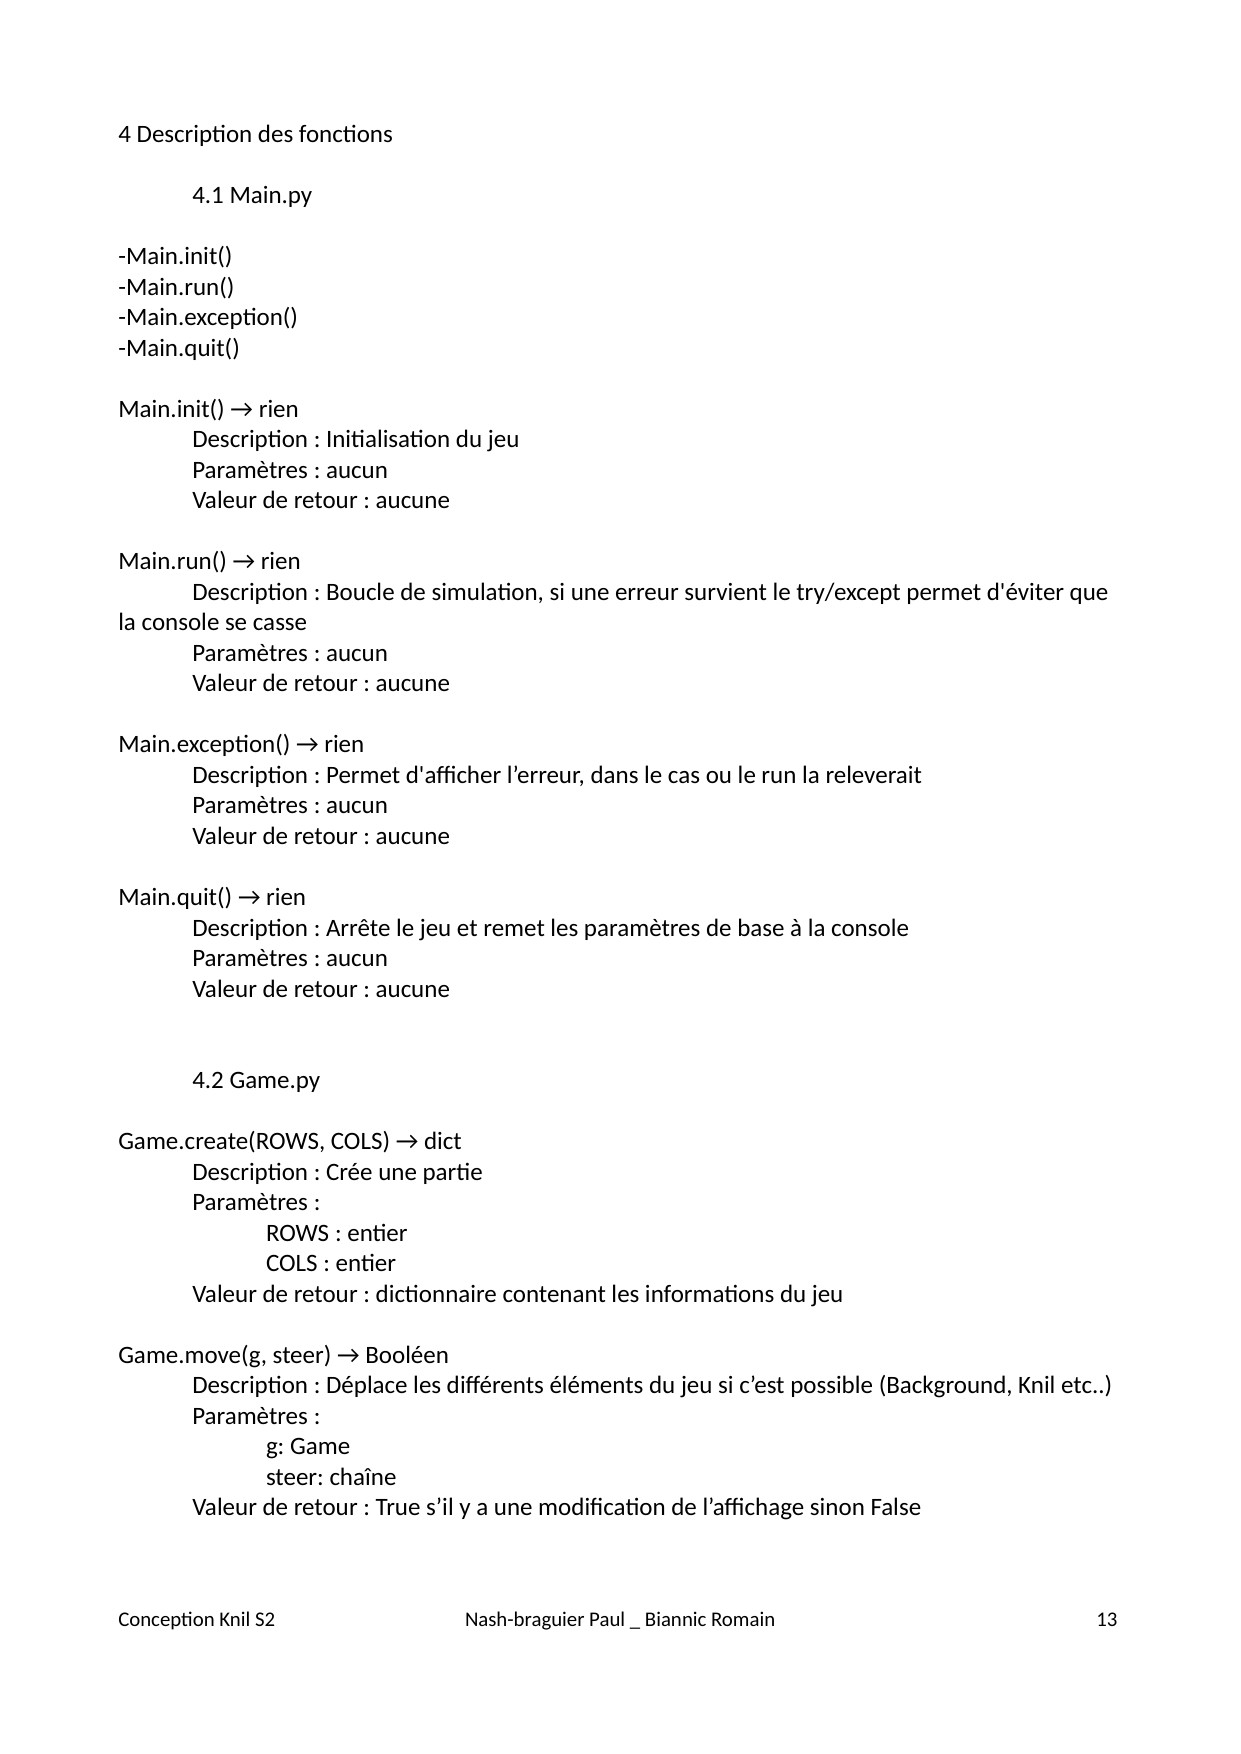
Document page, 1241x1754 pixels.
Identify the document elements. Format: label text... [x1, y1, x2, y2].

text Paramètres : aucun [118, 789, 1122, 820]
text Main.run() → rien [118, 545, 1122, 576]
text COLS : entier [118, 1247, 1122, 1278]
text Description : Déplace les différents éléments du jeu si c’est possible (Background, Knil etc..) [118, 1369, 1122, 1400]
text Main.init() → rien [118, 393, 1122, 423]
text 4.2 Game.py [118, 1064, 1122, 1095]
text Paramètres : aucun [118, 942, 1122, 973]
text 4.1 Main.py [118, 179, 1122, 210]
text Valeur de retour : aucune [118, 820, 1122, 851]
text Paramètres : [118, 1186, 1122, 1217]
text Valeur de retour : aucune [118, 973, 1122, 1003]
text Description : Initialisation du jeu [118, 423, 1122, 454]
text -Main.exception() [118, 301, 1122, 332]
text Paramètres : [118, 1400, 1122, 1431]
text Game.move(g, steer) → Booléen [118, 1339, 1122, 1369]
text steer: chaîne [118, 1461, 1122, 1492]
text Description : Permet d'afficher l’erreur, dans le cas ou le run la releverait [118, 759, 1122, 789]
text ROWS : entier [118, 1217, 1122, 1247]
text -Main.quit() [118, 332, 1122, 362]
text Valeur de retour : dictionnaire contenant les informations du jeu [118, 1278, 1122, 1308]
text Valeur de retour : aucune [118, 484, 1122, 515]
text Description : Crée une partie [118, 1156, 1122, 1186]
text 4 Description des fonctions [118, 118, 1122, 149]
text Main.quit() → rien [118, 881, 1122, 912]
text -Main.init() [118, 240, 1122, 271]
text Paramètres : aucun [118, 637, 1122, 667]
text -Main.run() [118, 271, 1122, 301]
text g: Game [118, 1431, 1122, 1461]
text Valeur de retour : True s’il y a une modification de l’affichage sinon False [118, 1492, 1122, 1522]
text Description : Boucle de simulation, si une erreur survient le try/except permet d'éviter que la console se casse [118, 576, 1122, 637]
text Game.create(ROWS, COLS) → dict [118, 1125, 1122, 1156]
text Valeur de retour : aucune [118, 667, 1122, 698]
text Main.exception() → rien [118, 728, 1122, 759]
text Description : Arrête le jeu et remet les paramètres de base à la console [118, 912, 1122, 942]
text Paramètres : aucun [118, 454, 1122, 484]
